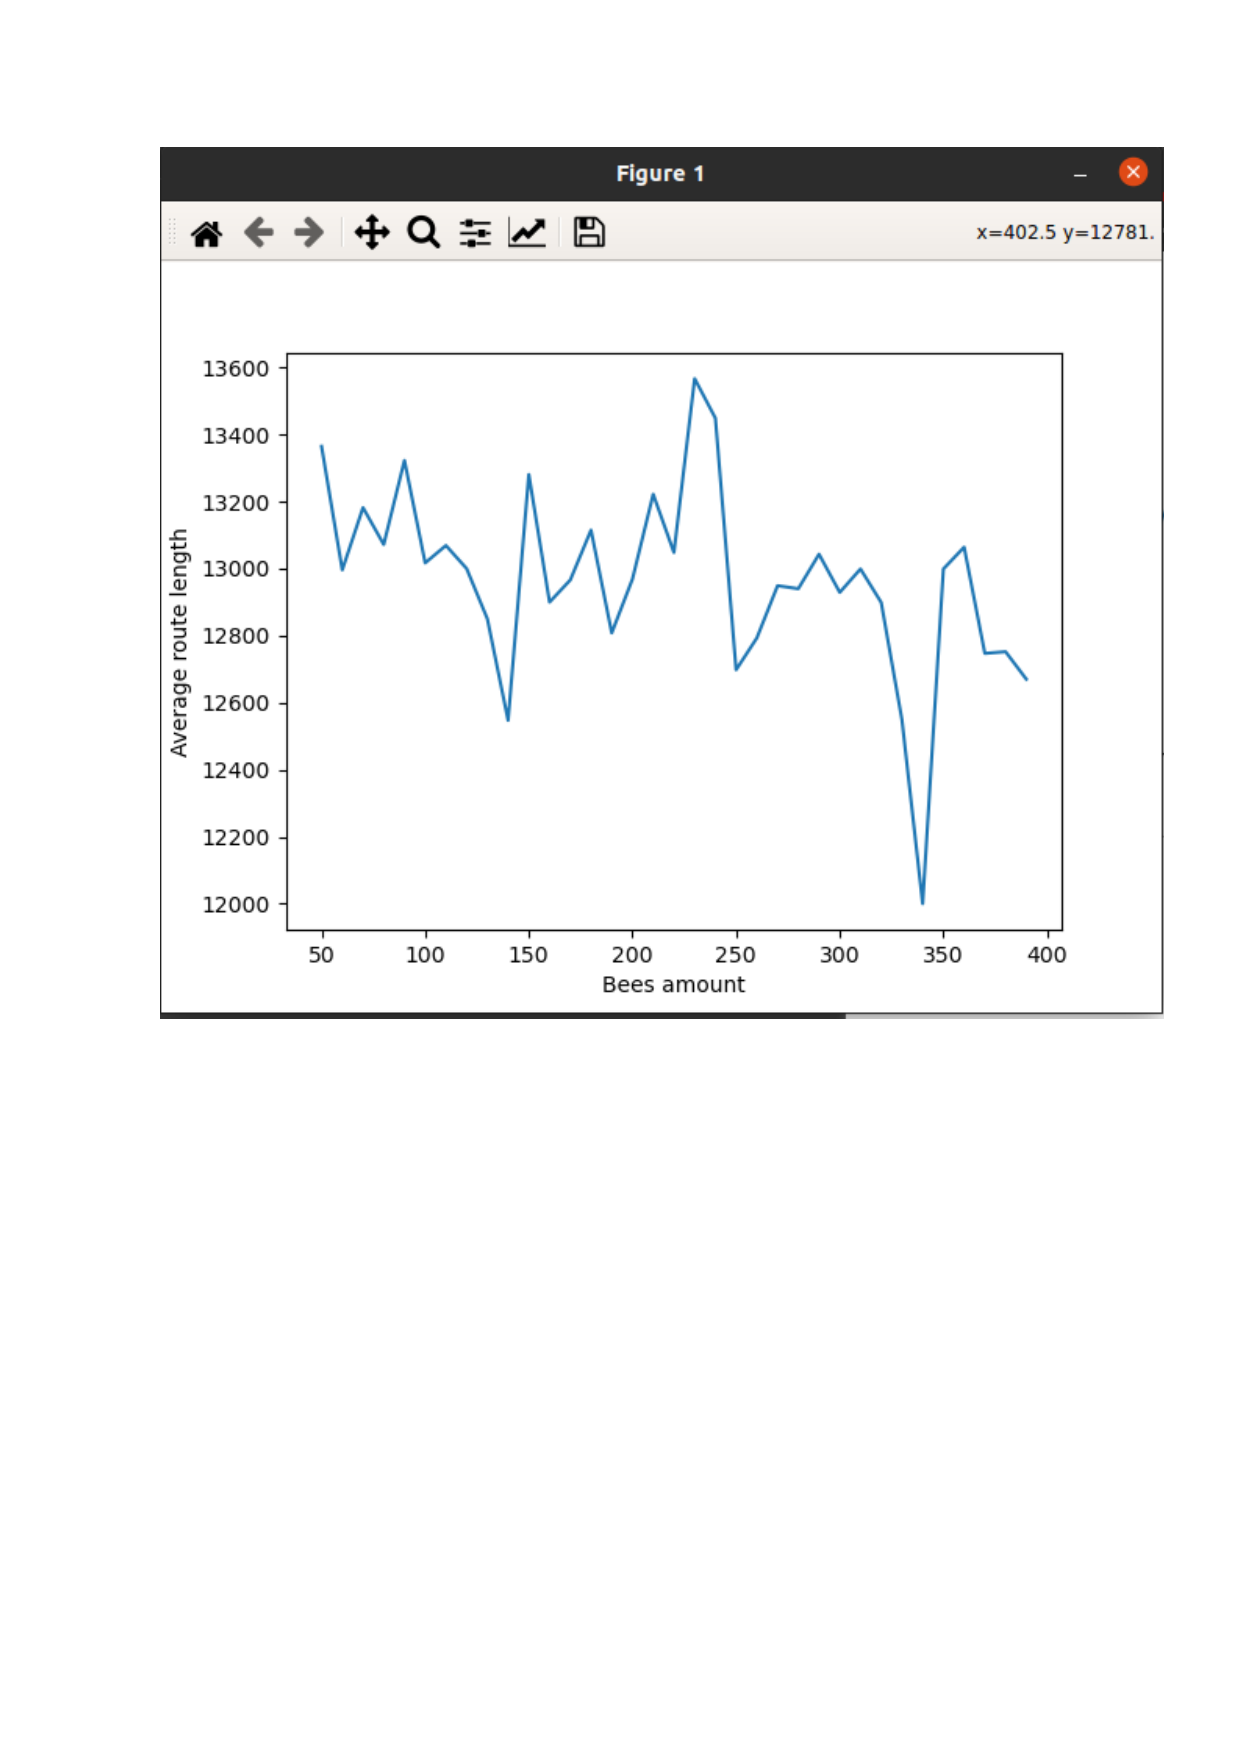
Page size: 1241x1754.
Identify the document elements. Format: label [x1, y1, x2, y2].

picture [160, 147, 1164, 1019]
